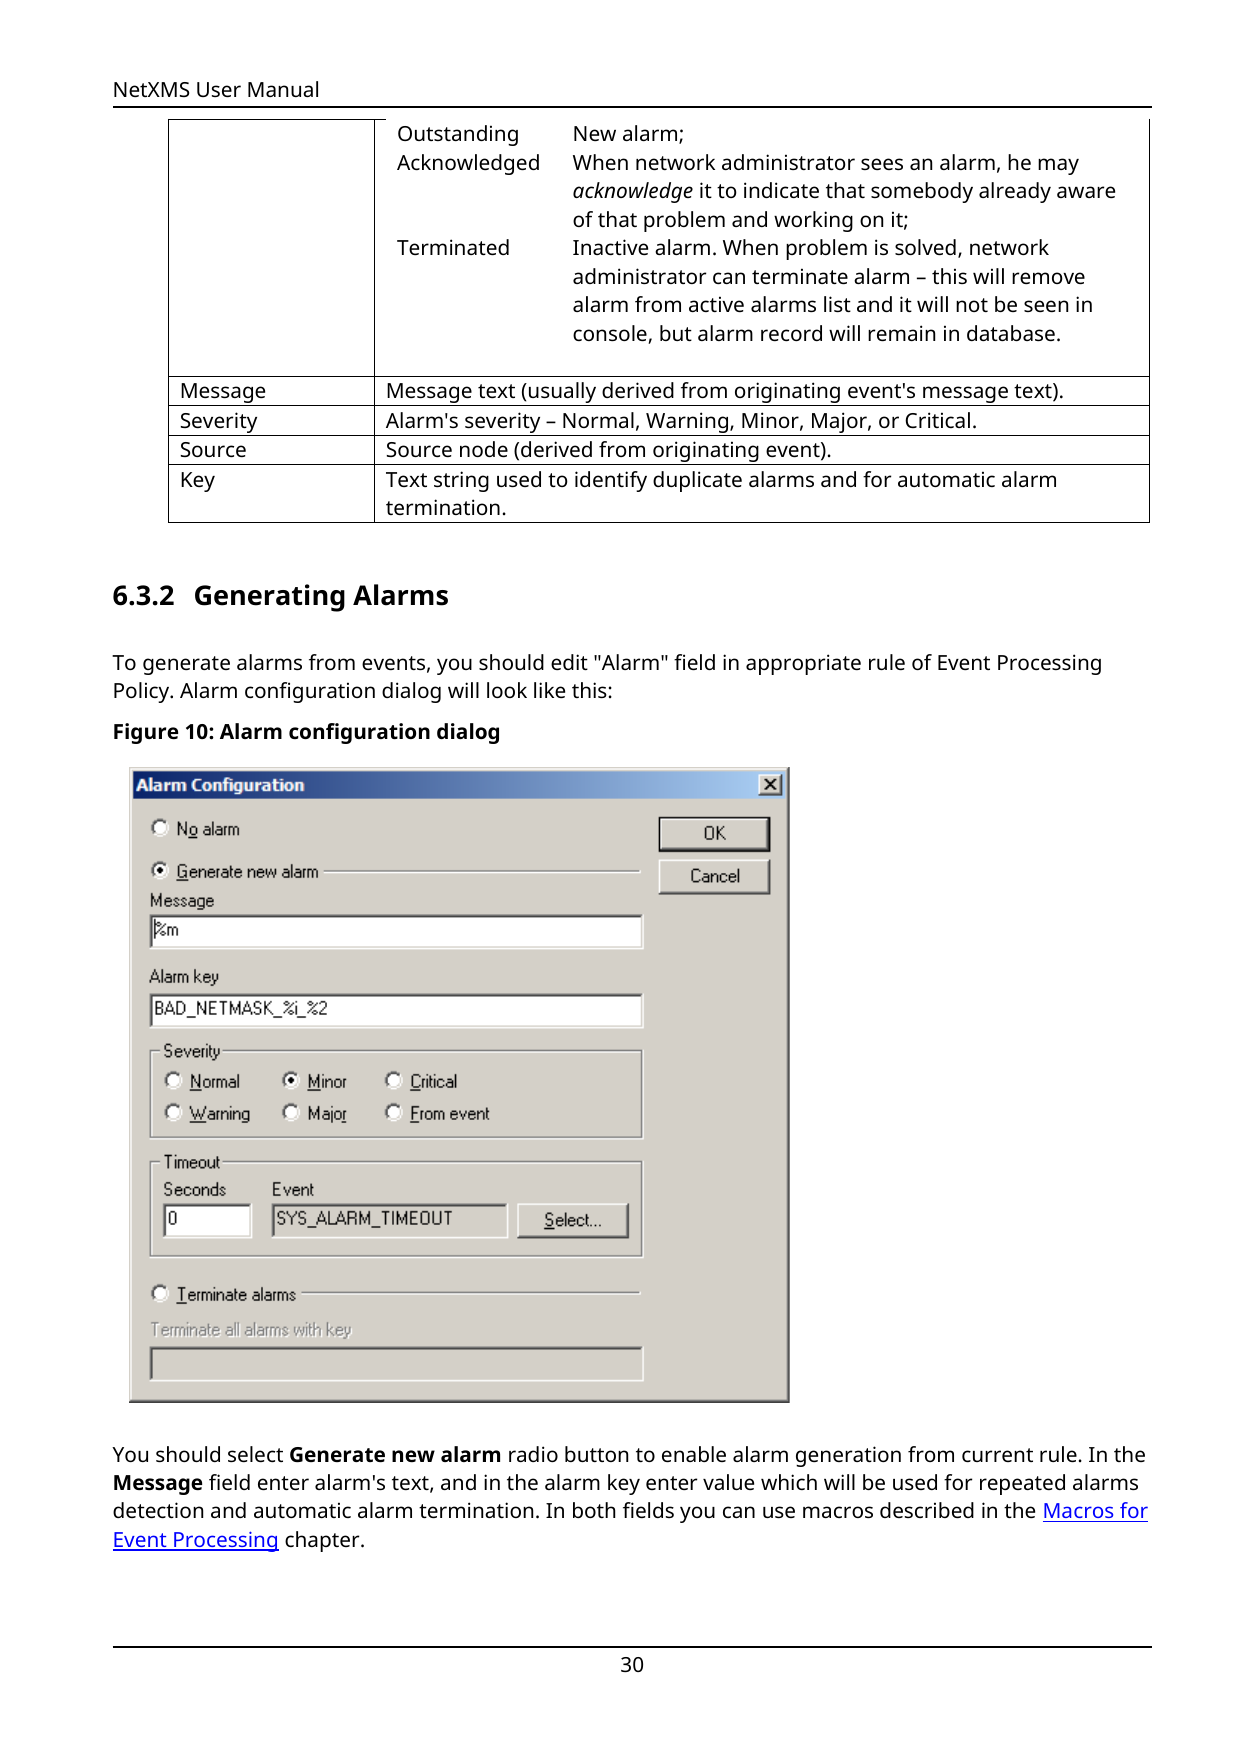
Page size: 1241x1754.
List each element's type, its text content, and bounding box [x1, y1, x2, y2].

table_cell [169, 120, 374, 376]
table_cell Message text (usually derived from originating event's message text). [375, 377, 1149, 405]
text You should select Generate new alarm radio button to enable alarm generation from current rule. In the Message field enter alarm's text, and in the alarm key enter value which will be used for repeated alarms detection and automatic alarm termination. In both fields you can use macros described in the Macros for Event Processing chapter. [112, 1440, 1152, 1553]
table_cell Severity [169, 406, 374, 434]
table_cell Terminated [386, 233, 561, 347]
table_cell Key [169, 465, 374, 522]
table_cell [375, 120, 1149, 376]
picture [129, 767, 790, 1403]
table_cell Acknowledged [386, 148, 561, 233]
table_cell Message [169, 377, 374, 405]
text To generate alarms from events, you should edit "Alarm" field in appropriate rule of Event Processing Policy. Alarm configuration dialog will look like this: [112, 648, 1152, 705]
table_cell Inactive alarm. When problem is solved, network administrator can terminate alarm – this will remove alarm from active alarms list and it will not be seen in console, but alarm record will remain in database. [561, 233, 1149, 347]
subtitle Generating Alarms [112, 576, 1152, 613]
table_cell When network administrator sees an alarm, he may acknowledge it to indicate that somebody already aware of that problem and working on it; [561, 148, 1149, 233]
table_cell Source [169, 436, 374, 464]
table_cell Text string used to identify duplicate alarms and for automatic alarm termination. [375, 465, 1149, 522]
table_header New alarm; [561, 120, 1149, 148]
table_cell Alarm's severity – Normal, Warning, Minor, Major, or Critical. [375, 406, 1149, 434]
table_cell Source node (derived from originating event). [375, 436, 1149, 464]
table_header Outstanding [386, 120, 561, 148]
text Figure 10: Alarm configuration dialog [112, 717, 1152, 746]
